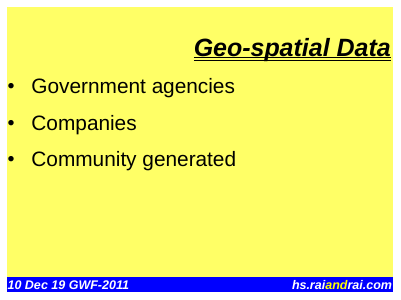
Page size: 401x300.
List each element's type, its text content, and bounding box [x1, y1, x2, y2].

list Community generated [7, 147, 393, 171]
list Companies [7, 110, 393, 134]
list Government agencies [7, 74, 393, 98]
subtitle Geo-spatial Data [7, 32, 393, 61]
